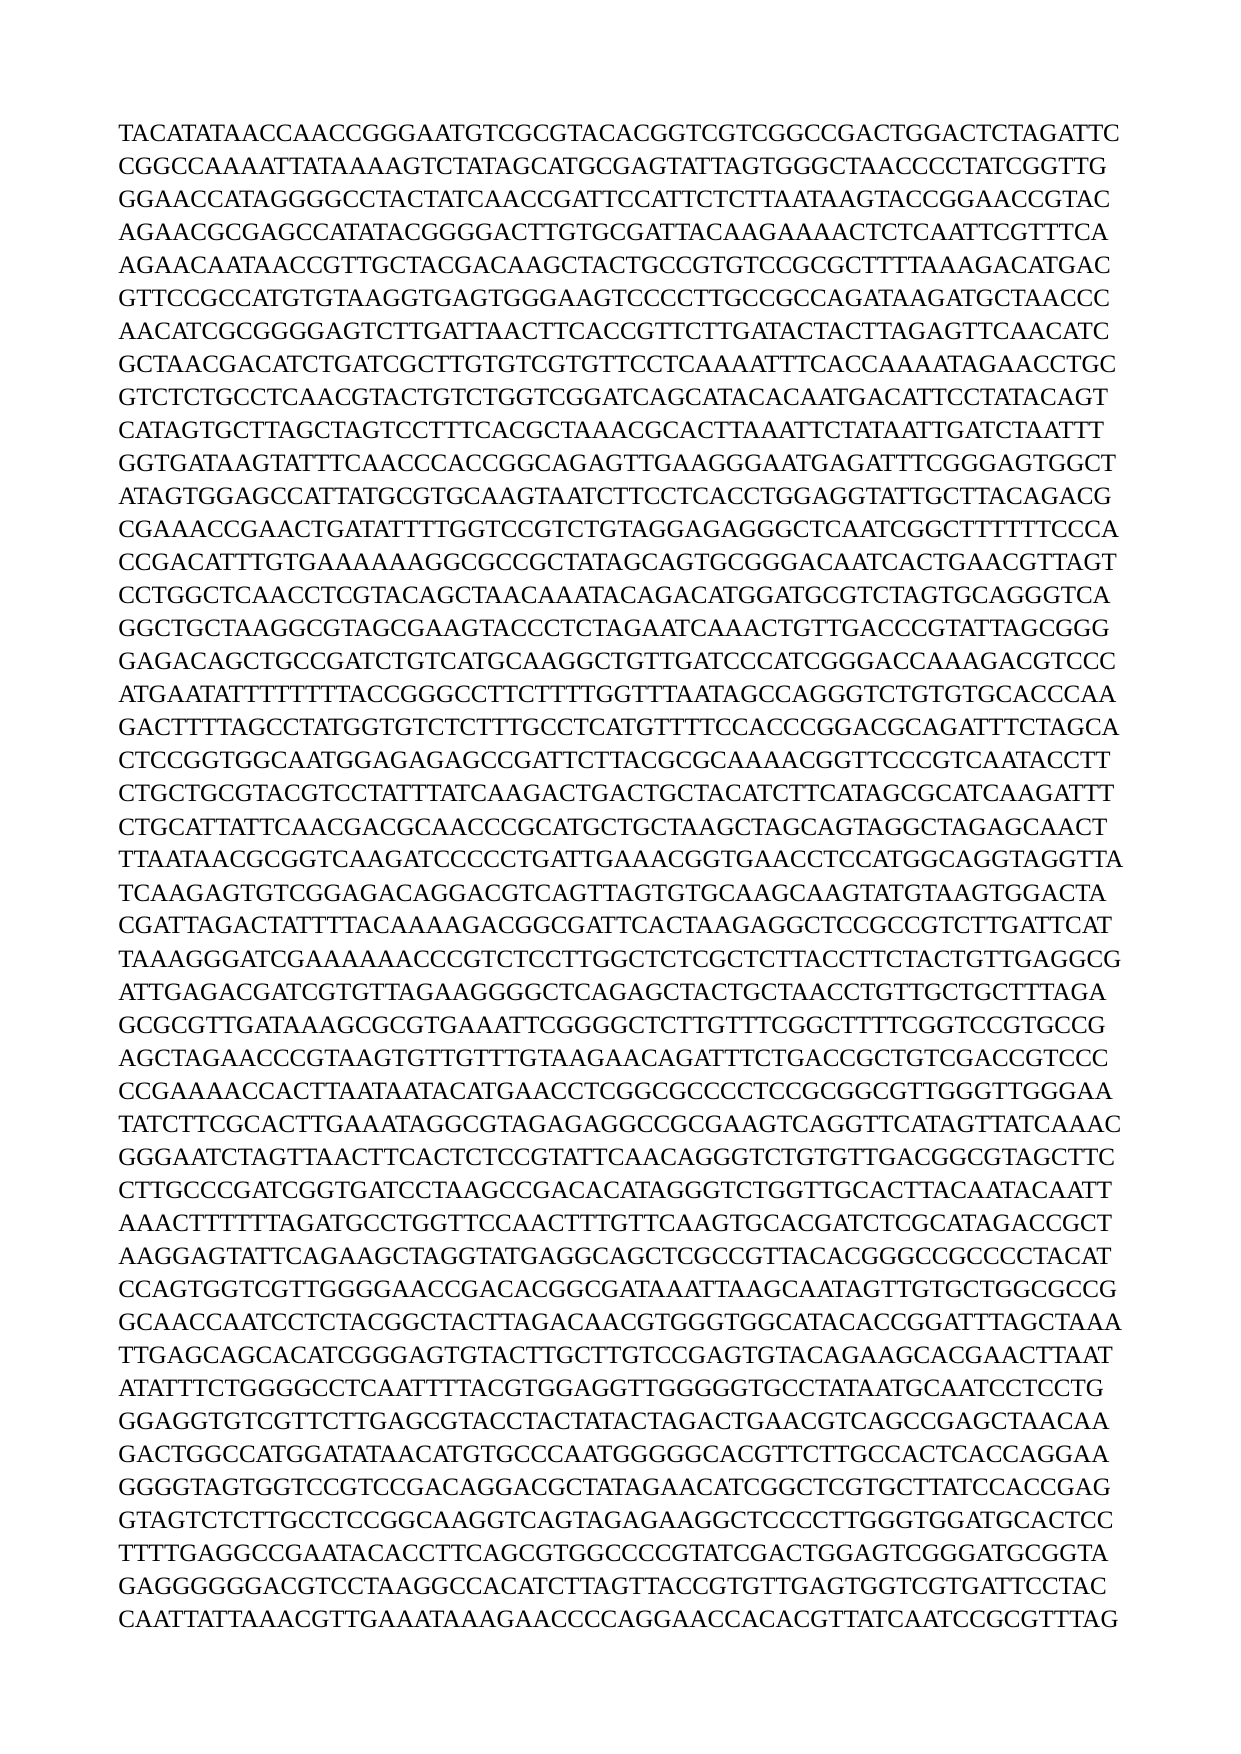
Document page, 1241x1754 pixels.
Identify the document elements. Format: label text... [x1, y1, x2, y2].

text TACATATAACCAACCGGGAATGTCGCGTACACGGTCGTCGGCCGACTGGACTCTAGATTCCGGCCAAAATTATAAAAGTCTATAGCATGCGAGTATTAGTGGGCTAACCCCTATCGGTTGGGAACCATAGGGGCCTACTATCAACCGATTCCATTCTCTTAATAAGTACCGGAACCGTACAGAACGCGAGCCATATACGGGGACTTGTGCGATTACAAGAAAACTCTCAATTCGTTTCAAGAACAATAACCGTTGCTACGACAAGCTACTGCCGTGTCCGCGCTTTTAAAGACATGACGTTCCGCCATGTGTAAGGTGAGTGGGAAGTCCCCTTGCCGCCAGATAAGATGCTAACCCAACATCGCGGGGAGTCTTGATTAACTTCACCGTTCTTGATACTACTTAGAGTTCAACATCGCTAACGACATCTGATCGCTTGTGTCGTGTTCCTCAAAATTTCACCAAAATAGAACCTGCGTCTCTGCCTCAACGTACTGTCTGGTCGGATCAGCATACACAATGACATTCCTATACAGTCATAGTGCTTAGCTAGTCCTTTCACGCTAAACGCACTTAAATTCTATAATTGATCTAATTTGGTGATAAGTATTTCAACCCACCGGCAGAGTTGAAGGGAATGAGATTTCGGGAGTGGCTATAGTGGAGCCATTATGCGTGCAAGTAATCTTCCTCACCTGGAGGTATTGCTTACAGACGCGAAACCGAACTGATATTTTGGTCCGTCTGTAGGAGAGGGCTCAATCGGCTTTTTTCCCACCGACATTTGTGAAAAAAGGCGCCGCTATAGCAGTGCGGGACAATCACTGAACGTTAGTCCTGGCTCAACCTCGTACAGCTAACAAATACAGACATGGATGCGTCTAGTGCAGGGTCAGGCTGCTAAGGCGTAGCGAAGTACCCTCTAGAATCAAACTGTTGACCCGTATTAGCGGGGAGACAGCTGCCGATCTGTCATGCAAGGCTGTTGATCCCATCGGGACCAAAGACGTCCCATGAATATTTTTTTTACCGGGCCTTCTTTTGGTTTAATAGCCAGGGTCTGTGTGCACCCAAGACTTTTAGCCTATGGTGTCTCTTTGCCTCATGTTTTCCACCCGGACGCAGATTTCTAGCACTCCGGTGGCAATGGAGAGAGCCGATTCTTACGCGCAAAACGGTTCCCGTCAATACCTTCTGCTGCGTACGTCCTATTTATCAAGACTGACTGCTACATCTTCATAGCGCATCAAGATTTCTGCATTATTCAACGACGCAACCCGCATGCTGCTAAGCTAGCAGTAGGCTAGAGCAACTTTAATAACGCGGTCAAGATCCCCCTGATTGAAACGGTGAACCTCCATGGCAGGTAGGTTATCAAGAGTGTCGGAGACAGGACGTCAGTTAGTGTGCAAGCAAGTATGTAAGTGGACTACGATTAGACTATTTTACAAAAGACGGCGATTCACTAAGAGGCTCCGCCGTCTTGATTCATTAAAGGGATCGAAAAAACCCGTCTCCTTGGCTCTCGCTCTTACCTTCTACTGTTGAGGCGATTGAGACGATCGTGTTAGAAGGGGCTCAGAGCTACTGCTAACCTGTTGCTGCTTTAGAGCGCGTTGATAAAGCGCGTGAAATTCGGGGCTCTTGTTTCGGCTTTTCGGTCCGTGCCGAGCTAGAACCCGTAAGTGTTGTTTGTAAGAACAGATTTCTGACCGCTGTCGACCGTCCCCCGAAAACCACTTAATAATACATGAACCTCGGCGCCCCTCCGCGGCGTTGGGTTGGGAATATCTTCGCACTTGAAATAGGCGTAGAGAGGCCGCGAAGTCAGGTTCATAGTTATCAAACGGGAATCTAGTTAACTTCACTCTCCGTATTCAACAGGGTCTGTGTTGACGGCGTAGCTTCCTTGCCCGATCGGTGATCCTAAGCCGACACATAGGGTCTGGTTGCACTTACAATACAATTAAACTTTTTTAGATGCCTGGTTCCAACTTTGTTCAAGTGCACGATCTCGCATAGACCGCTAAGGAGTATTCAGAAGCTAGGTATGAGGCAGCTCGCCGTTACACGGGCCGCCCCTACATCCAGTGGTCGTTGGGGAACCGACACGGCGATAAATTAAGCAATAGTTGTGCTGGCGCCGGCAACCAATCCTCTACGGCTACTTAGACAACGTGGGTGGCATACACCGGATTTAGCTAAATTGAGCAGCACATCGGGAGTGTACTTGCTTGTCCGAGTGTACAGAAGCACGAACTTAATATATTTCTGGGGCCTCAATTTTACGTGGAGGTTGGGGGTGCCTATAATGCAATCCTCCTGGGAGGTGTCGTTCTTGAGCGTACCTACTATACTAGACTGAACGTCAGCCGAGCTAACAAGACTGGCCATGGATATAACATGTGCCCAATGGGGGCACGTTCTTGCCACTCACCAGGAAGGGGTAGTGGTCCGTCCGACAGGACGCTATAGAACATCGGCTCGTGCTTATCCACCGAGGTAGTCTCTTGCCTCCGGCAAGGTCAGTAGAGAAGGCTCCCCTTGGGTGGATGCACTCCTTTTGAGGCCGAATACACCTTCAGCGTGGCCCCGTATCGACTGGAGTCGGGATGCGGTAGAGGGGGGACGTCCTAAGGCCACATCTTAGTTACCGTGTTGAGTGGTCGTGATTCCTACCAATTATTAAACGTTGAAATAAAGAACCCCAGGAACCACACGTTATCAATCCGCGTTTAG [118, 118, 1122, 1633]
